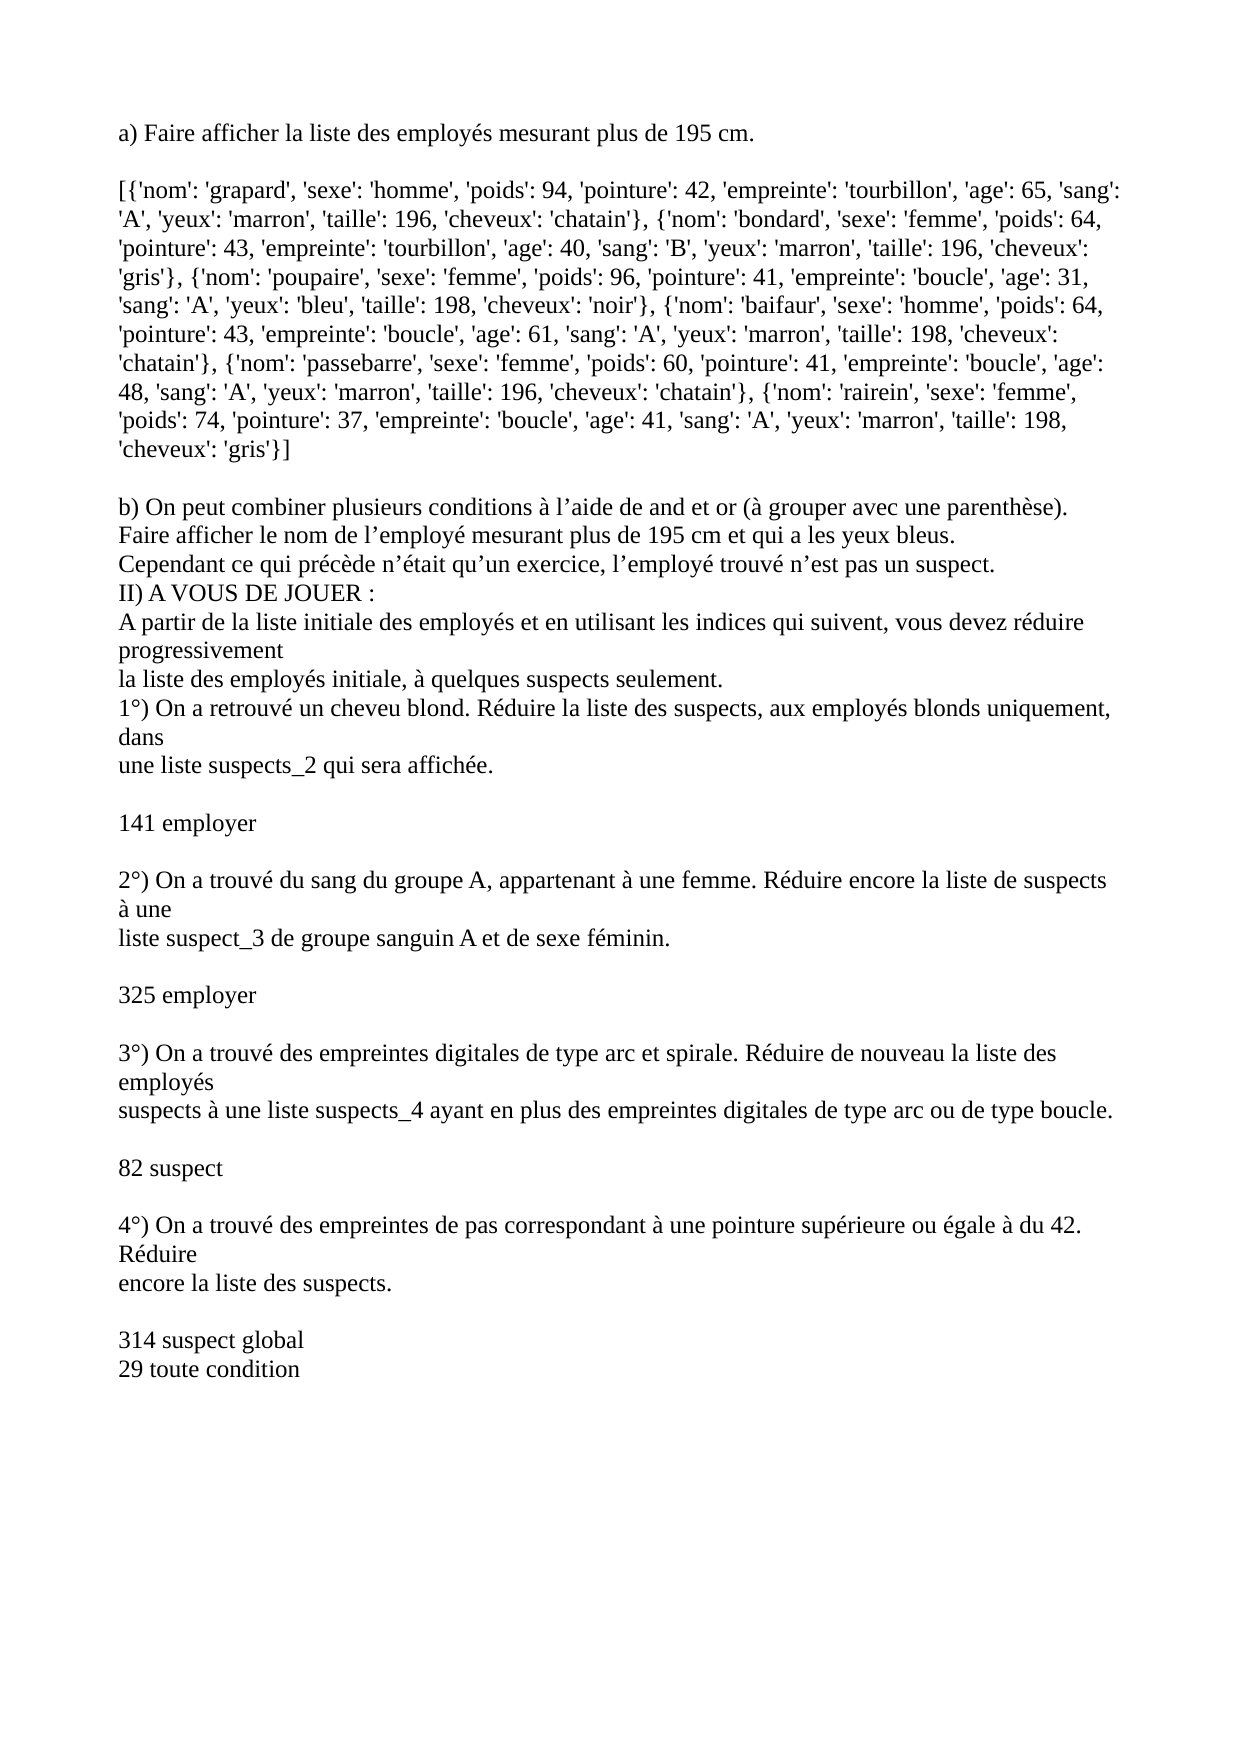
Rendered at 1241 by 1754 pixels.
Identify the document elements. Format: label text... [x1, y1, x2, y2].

text 141 employer [118, 808, 1122, 837]
text b) On peut combiner plusieurs conditions à l’aide de and et or (à grouper avec une parenthèse). [118, 492, 1122, 521]
text 314 suspect global [118, 1326, 1122, 1354]
text Cependant ce qui précède n’était qu’un exercice, l’employé trouvé n’est pas un suspect. [118, 549, 1122, 578]
text une liste suspects_2 qui sera affichée. [118, 751, 1122, 779]
text 29 toute condition [118, 1354, 1122, 1383]
text encore la liste des suspects. [118, 1268, 1122, 1297]
text a) Faire afficher la liste des employés mesurant plus de 195 cm. [118, 118, 1122, 147]
text 325 employer [118, 981, 1122, 1009]
text Faire afficher le nom de l’employé mesurant plus de 195 cm et qui a les yeux bleus. [118, 521, 1122, 549]
text A partir de la liste initiale des employés et en utilisant les indices qui suivent, vous devez réduire progressivement [118, 607, 1122, 664]
text II) A VOUS DE JOUER : [118, 578, 1122, 607]
text suspects à une liste suspects_4 ayant en plus des empreintes digitales de type arc ou de type boucle. [118, 1096, 1122, 1124]
text [{'nom': 'grapard', 'sexe': 'homme', 'poids': 94, 'pointure': 42, 'empreinte': 'tourbillon', 'age': 65, 'sang': 'A', 'yeux': 'marron', 'taille': 196, 'cheveux': 'chatain'}, {'nom': 'bondard', 'sexe': 'femme', 'poids': 64, 'pointure': 43, 'empreinte': 'tourbillon', 'age': 40, 'sang': 'B', 'yeux': 'marron', 'taille': 196, 'cheveux': 'gris'}, {'nom': 'poupaire', 'sexe': 'femme', 'poids': 96, 'pointure': 41, 'empreinte': 'boucle', 'age': 31, 'sang': 'A', 'yeux': 'bleu', 'taille': 198, 'cheveux': 'noir'}, {'nom': 'baifaur', 'sexe': 'homme', 'poids': 64, 'pointure': 43, 'empreinte': 'boucle', 'age': 61, 'sang': 'A', 'yeux': 'marron', 'taille': 198, 'cheveux': 'chatain'}, {'nom': 'passebarre', 'sexe': 'femme', 'poids': 60, 'pointure': 41, 'empreinte': 'boucle', 'age': 48, 'sang': 'A', 'yeux': 'marron', 'taille': 196, 'cheveux': 'chatain'}, {'nom': 'rairein', 'sexe': 'femme', 'poids': 74, 'pointure': 37, 'empreinte': 'boucle', 'age': 41, 'sang': 'A', 'yeux': 'marron', 'taille': 198, 'cheveux': 'gris'}] [118, 176, 1122, 463]
text 82 suspect [118, 1153, 1122, 1182]
text 3°) On a trouvé des empreintes digitales de type arc et spirale. Réduire de nouveau la liste des employés [118, 1038, 1122, 1096]
text la liste des employés initiale, à quelques suspects seulement. [118, 664, 1122, 693]
text 1°) On a retrouvé un cheveu blond. Réduire la liste des suspects, aux employés blonds uniquement, dans [118, 693, 1122, 751]
text liste suspect_3 de groupe sanguin A et de sexe féminin. [118, 923, 1122, 952]
text 4°) On a trouvé des empreintes de pas correspondant à une pointure supérieure ou égale à du 42. Réduire [118, 1211, 1122, 1268]
text 2°) On a trouvé du sang du groupe A, appartenant à une femme. Réduire encore la liste de suspects à une [118, 866, 1122, 923]
